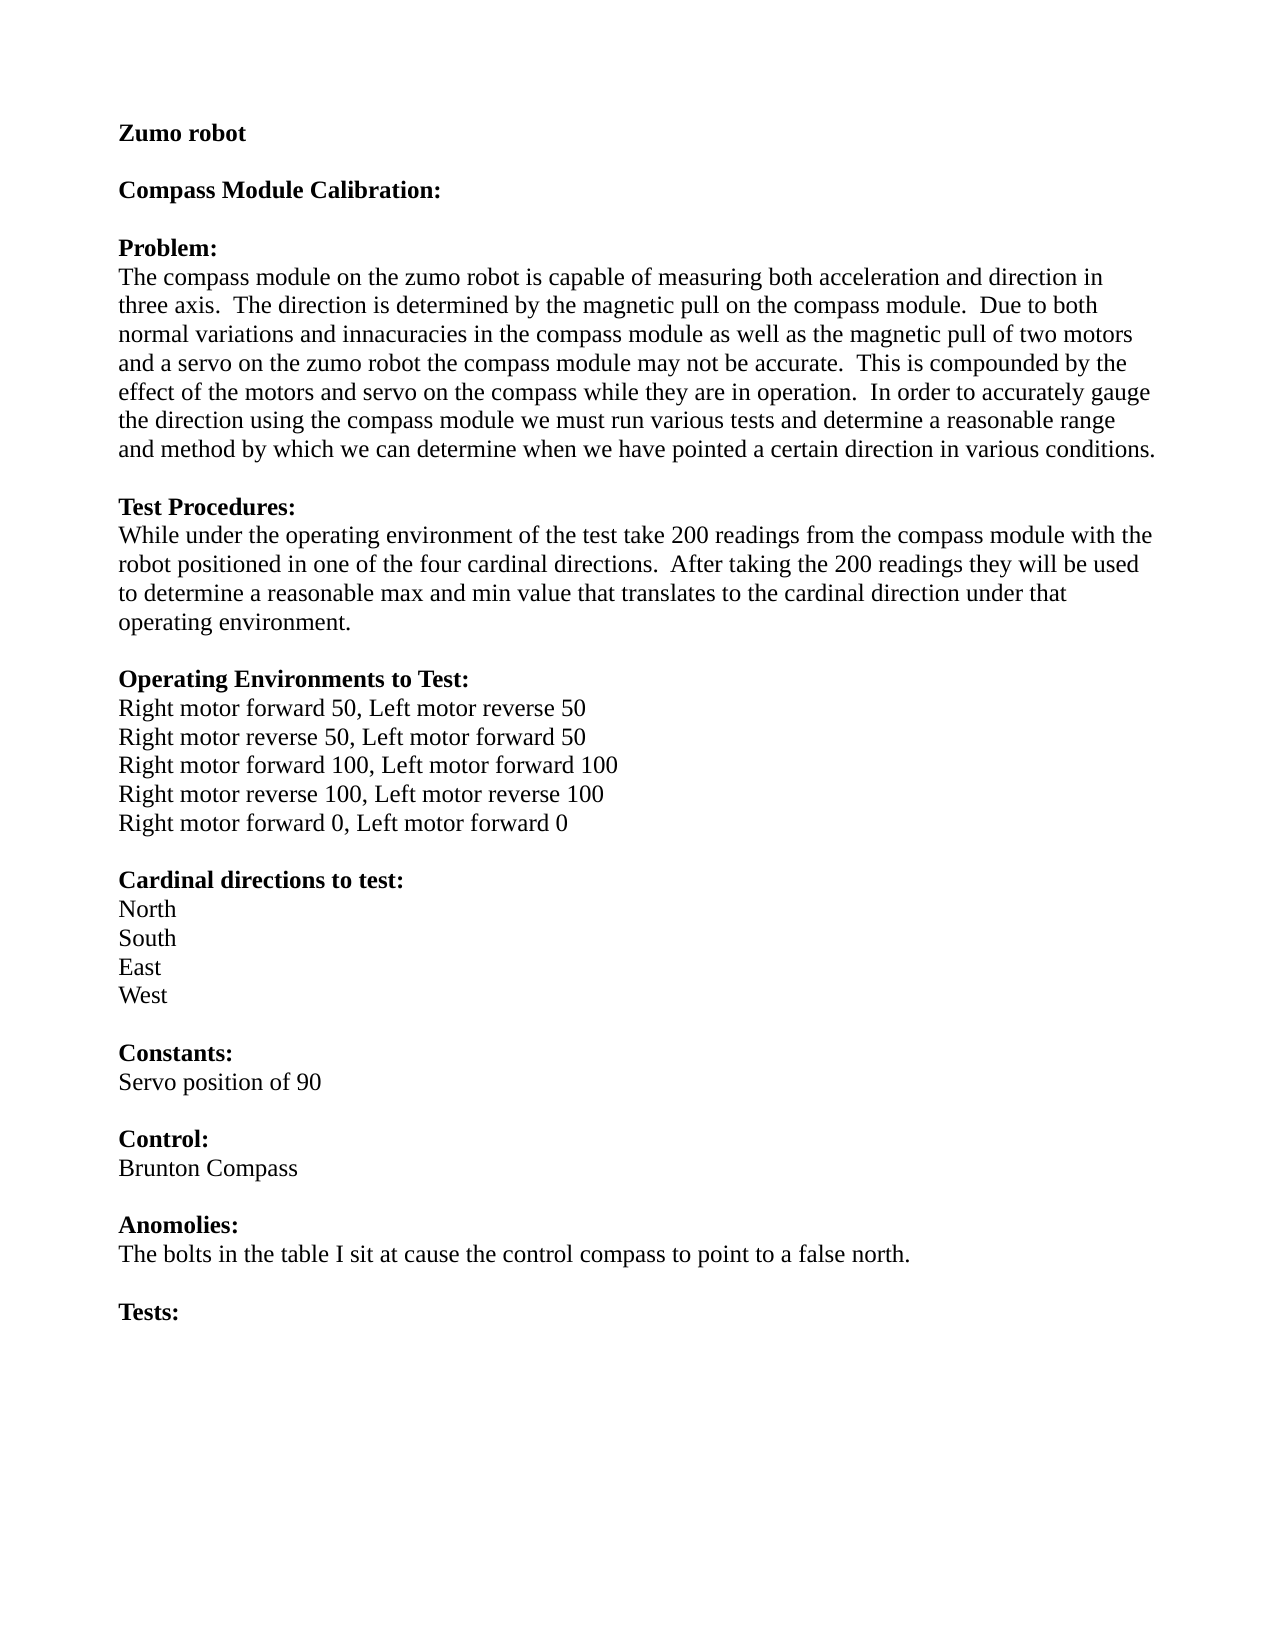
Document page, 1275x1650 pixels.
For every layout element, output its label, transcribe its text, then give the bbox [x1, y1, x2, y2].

text Brunton Compass [118, 1153, 1157, 1182]
text Right motor reverse 100, Left motor reverse 100 [118, 779, 1157, 808]
text North [118, 894, 1157, 923]
text The bolts in the table I sit at cause the control compass to point to a false north. [118, 1239, 1157, 1268]
text Anomolies: [118, 1211, 1157, 1239]
text Right motor forward 100, Left motor forward 100 [118, 751, 1157, 779]
text Tests: [118, 1297, 1157, 1326]
text West [118, 981, 1157, 1009]
text East [118, 952, 1157, 981]
text Compass Module Calibration: [118, 176, 1157, 204]
text Servo position of 90 [118, 1067, 1157, 1096]
text Right motor reverse 50, Left motor forward 50 [118, 722, 1157, 751]
text Operating Environments to Test: [118, 664, 1157, 693]
text Problem: [118, 233, 1157, 262]
text South [118, 923, 1157, 952]
text Cardinal directions to test: [118, 866, 1157, 894]
text Right motor forward 0, Left motor forward 0 [118, 808, 1157, 837]
text While under the operating environment of the test take 200 readings from the compass module with the robot positioned in one of the four cardinal directions. After taking the 200 readings they will be used to determine a reasonable max and min value that translates to the cardinal direction under that operating environment. [118, 521, 1157, 636]
text The compass module on the zumo robot is capable of measuring both acceleration and direction in three axis. The direction is determined by the magnetic pull on the compass module. Due to both normal variations and innacuracies in the compass module as well as the magnetic pull of two motors and a servo on the zumo robot the compass module may not be accurate. This is compounded by the effect of the motors and servo on the compass while they are in operation. In order to accurately gauge the direction using the compass module we must run various tests and determine a reasonable range and method by which we can determine when we have pointed a certain direction in various conditions. [118, 262, 1157, 463]
text Right motor forward 50, Left motor reverse 50 [118, 693, 1157, 722]
text Zumo robot [118, 118, 1157, 147]
text Control: [118, 1124, 1157, 1153]
text Constants: [118, 1038, 1157, 1067]
text Test Procedures: [118, 492, 1157, 521]
